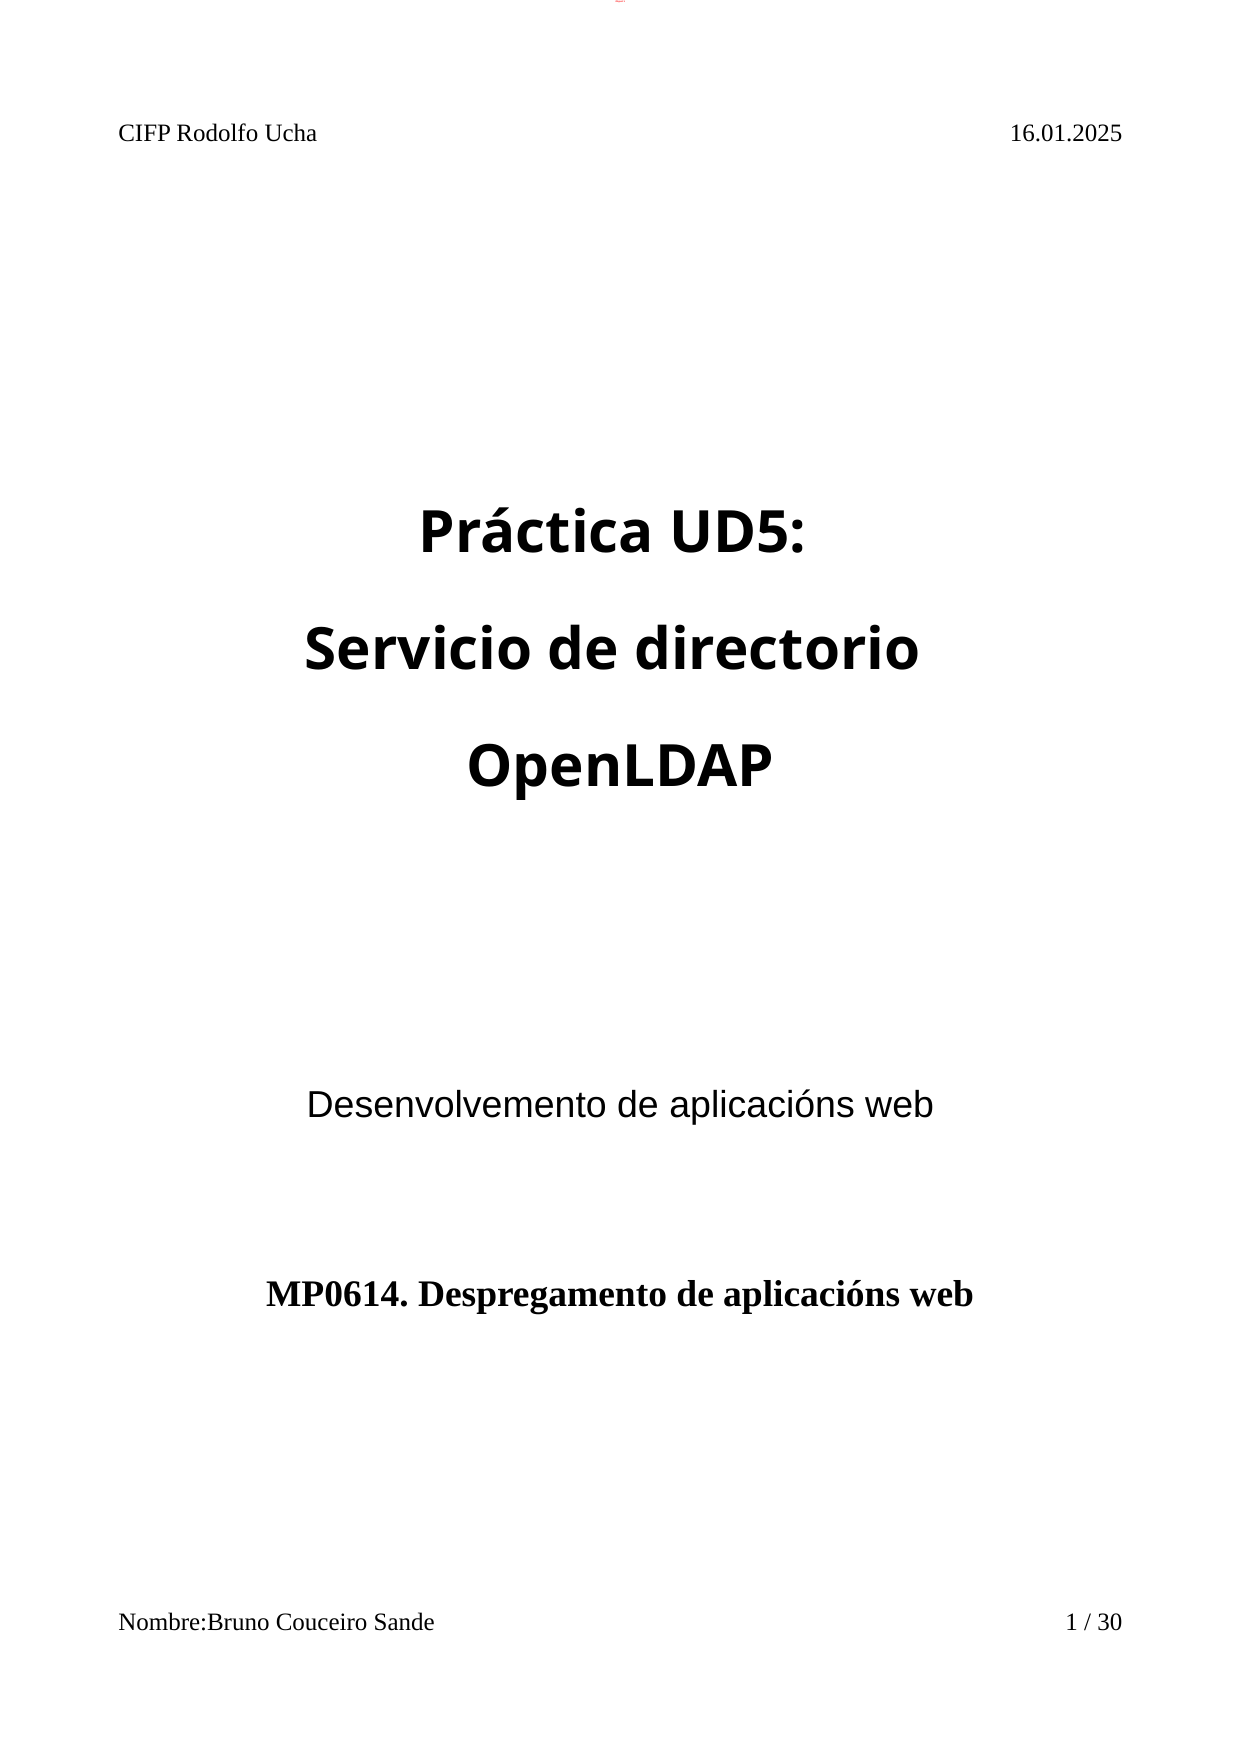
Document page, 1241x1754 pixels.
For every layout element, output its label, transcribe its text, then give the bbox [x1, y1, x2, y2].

title OpenLDAP [118, 724, 1122, 803]
text MP0614. Despregamento de aplicacións web [118, 1271, 1122, 1314]
subtitle Desenvolvemento de aplicacións web [118, 1082, 1122, 1125]
title Servicio de directorio [118, 607, 1122, 686]
title Práctica UD5: [118, 490, 1122, 569]
